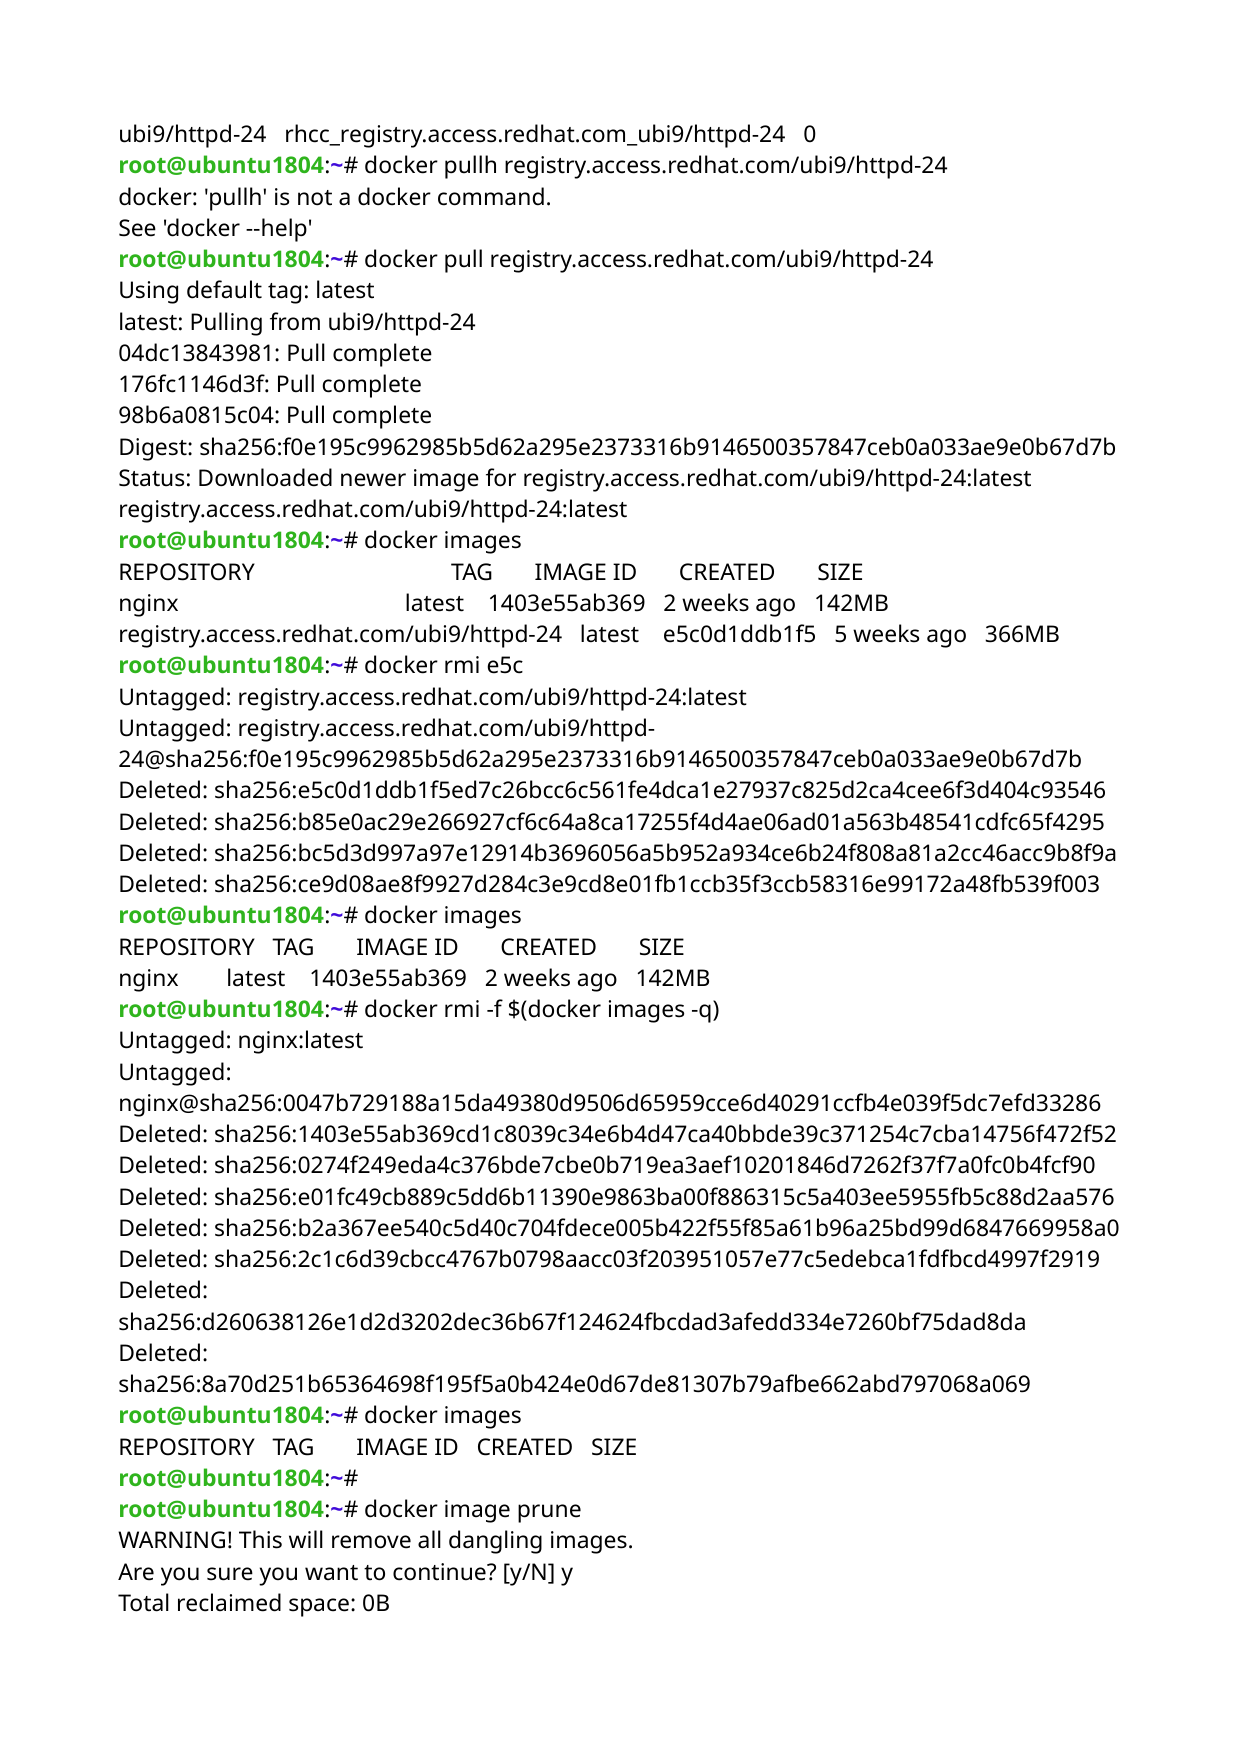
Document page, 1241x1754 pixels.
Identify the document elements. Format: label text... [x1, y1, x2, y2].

text root@ubuntu1804:~# docker pull registry.access.redhat.com/ubi9/httpd-24 [118, 243, 1122, 274]
text Deleted: sha256:0274f249eda4c376bde7cbe0b719ea3aef10201846d7262f37f7a0fc0b4fcf90 [118, 1149, 1122, 1181]
text Are you sure you want to continue? [y/N] y [118, 1556, 1122, 1587]
text latest: Pulling from ubi9/httpd-24 [118, 306, 1122, 337]
text REPOSITORY TAG IMAGE ID CREATED SIZE [118, 931, 1122, 962]
text Deleted: sha256:e5c0d1ddb1f5ed7c26bcc6c561fe4dca1e27937c825d2ca4cee6f3d404c93546 [118, 774, 1122, 806]
text docker: 'pullh' is not a docker command. [118, 181, 1122, 212]
text root@ubuntu1804:~# docker rmi -f $(docker images -q) [118, 993, 1122, 1024]
text Deleted: sha256:2c1c6d39cbcc4767b0798aacc03f203951057e77c5edebca1fdfbcd4997f2919 [118, 1243, 1122, 1274]
text Deleted: sha256:b2a367ee540c5d40c704fdece005b422f55f85a61b96a25bd99d6847669958a0 [118, 1212, 1122, 1243]
text Digest: sha256:f0e195c9962985b5d62a295e2373316b9146500357847ceb0a033ae9e0b67d7b [118, 431, 1122, 462]
text Untagged: registry.access.redhat.com/ubi9/httpd-24:latest [118, 681, 1122, 712]
text See 'docker --help' [118, 212, 1122, 243]
text ubi9/httpd-24 rhcc_registry.access.redhat.com_ubi9/httpd-24 0 [118, 118, 1122, 149]
text Using default tag: latest [118, 274, 1122, 306]
text WARNING! This will remove all dangling images. [118, 1524, 1122, 1556]
text nginx latest 1403e55ab369 2 weeks ago 142MB [118, 962, 1122, 993]
text registry.access.redhat.com/ubi9/httpd-24:latest [118, 493, 1122, 524]
text Status: Downloaded newer image for registry.access.redhat.com/ubi9/httpd-24:latest [118, 462, 1122, 493]
text Deleted: sha256:bc5d3d997a97e12914b3696056a5b952a934ce6b24f808a81a2cc46acc9b8f9a [118, 837, 1122, 868]
text registry.access.redhat.com/ubi9/httpd-24 latest e5c0d1ddb1f5 5 weeks ago 366MB [118, 618, 1122, 649]
text root@ubuntu1804:~# docker images [118, 899, 1122, 931]
text Deleted: sha256:1403e55ab369cd1c8039c34e6b4d47ca40bbde39c371254c7cba14756f472f52 [118, 1118, 1122, 1149]
text Untagged: nginx@sha256:0047b729188a15da49380d9506d65959cce6d40291ccfb4e039f5dc7efd33286 [118, 1056, 1122, 1118]
text root@ubuntu1804:~# docker image prune [118, 1493, 1122, 1524]
text Deleted: sha256:d260638126e1d2d3202dec36b67f124624fbcdad3afedd334e7260bf75dad8da [118, 1274, 1122, 1337]
text Untagged: registry.access.redhat.com/ubi9/httpd-24@sha256:f0e195c9962985b5d62a295e2373316b9146500357847ceb0a033ae9e0b67d7b [118, 712, 1122, 774]
text REPOSITORY TAG IMAGE ID CREATED SIZE [118, 1431, 1122, 1462]
text 04dc13843981: Pull complete [118, 337, 1122, 368]
text root@ubuntu1804:~# docker images [118, 524, 1122, 556]
text root@ubuntu1804:~# [118, 1462, 1122, 1493]
text root@ubuntu1804:~# docker pullh registry.access.redhat.com/ubi9/httpd-24 [118, 149, 1122, 181]
text root@ubuntu1804:~# docker images [118, 1399, 1122, 1431]
text Deleted: sha256:8a70d251b65364698f195f5a0b424e0d67de81307b79afbe662abd797068a069 [118, 1337, 1122, 1399]
text REPOSITORY TAG IMAGE ID CREATED SIZE [118, 556, 1122, 587]
text Untagged: nginx:latest [118, 1024, 1122, 1056]
text Deleted: sha256:b85e0ac29e266927cf6c64a8ca17255f4d4ae06ad01a563b48541cdfc65f4295 [118, 806, 1122, 837]
text 98b6a0815c04: Pull complete [118, 399, 1122, 431]
text root@ubuntu1804:~# docker rmi e5c [118, 649, 1122, 681]
text 176fc1146d3f: Pull complete [118, 368, 1122, 399]
text Deleted: sha256:e01fc49cb889c5dd6b11390e9863ba00f886315c5a403ee5955fb5c88d2aa576 [118, 1181, 1122, 1212]
text nginx latest 1403e55ab369 2 weeks ago 142MB [118, 587, 1122, 618]
text Total reclaimed space: 0B [118, 1587, 1122, 1618]
text Deleted: sha256:ce9d08ae8f9927d284c3e9cd8e01fb1ccb35f3ccb58316e99172a48fb539f003 [118, 868, 1122, 899]
